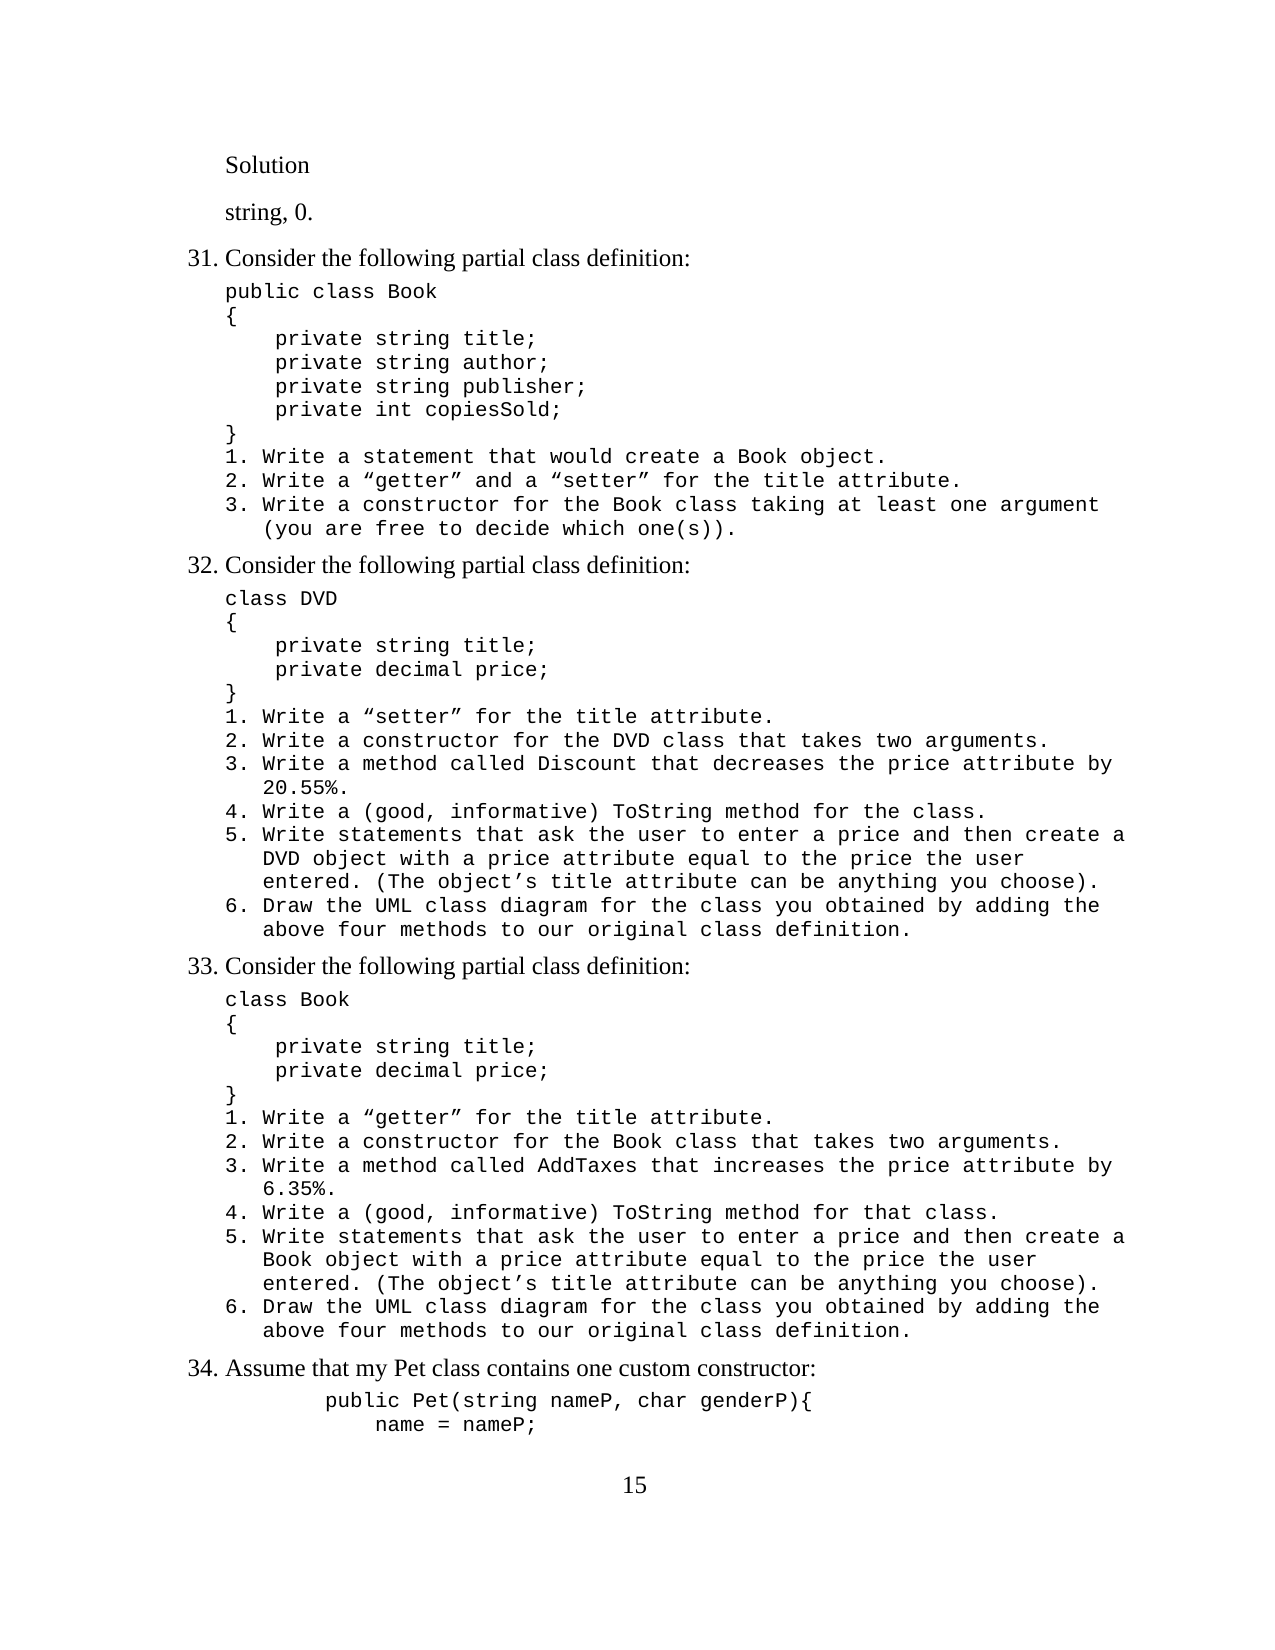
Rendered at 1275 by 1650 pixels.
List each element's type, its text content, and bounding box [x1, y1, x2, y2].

list Assume that my Pet class contains one custom constructor: [187, 1353, 1125, 1382]
list { [187, 611, 1125, 635]
list Solution [187, 150, 1125, 179]
list private string title; [187, 328, 1125, 352]
list Write a statement that would create a Book object. [225, 447, 1125, 470]
list private string title; [187, 635, 1125, 659]
list Write a constructor for the Book class taking at least one argument (you are free to decide which one(s)). [225, 494, 1125, 541]
list Write a (good, informative) ToString method for that class. [225, 1202, 1125, 1226]
list Write a (good, informative) ToString method for the class. [225, 801, 1125, 824]
list Consider the following partial class definition: [187, 243, 1125, 272]
list Write statements that ask the user to enter a price and then create a Book object with a price attribute equal to the price the user entered. (The object’s title attribute can be anything you choose). [225, 1226, 1125, 1297]
list class DVD [187, 588, 1125, 611]
list } [187, 1084, 1125, 1107]
list name = nameP; [187, 1414, 1125, 1438]
list Consider the following partial class definition: [187, 951, 1125, 980]
list Draw the UML class diagram for the class you obtained by adding the above four methods to our original class definition. [225, 1297, 1125, 1344]
list private decimal price; [187, 659, 1125, 682]
list { [187, 1013, 1125, 1036]
list class Book [187, 989, 1125, 1013]
list private int copiesSold; [187, 399, 1125, 423]
list { [187, 305, 1125, 328]
list private string author; [187, 352, 1125, 376]
list string, 0. [187, 197, 1125, 225]
list private string publisher; [187, 376, 1125, 399]
list Write a “getter” for the title attribute. [225, 1107, 1125, 1131]
list private string title; [187, 1036, 1125, 1060]
list Write a “setter” for the title attribute. [225, 706, 1125, 730]
list Consider the following partial class definition: [187, 550, 1125, 579]
list public class Book [187, 281, 1125, 305]
list private decimal price; [187, 1060, 1125, 1084]
list Write statements that ask the user to enter a price and then create a DVD object with a price attribute equal to the price the user entered. (The object’s title attribute can be anything you choose). [225, 824, 1125, 895]
list Write a method called AddTaxes that increases the price attribute by 6.35%. [225, 1155, 1125, 1202]
list Write a method called Discount that decreases the price attribute by 20.55%. [225, 753, 1125, 801]
list Write a “getter” and a “setter” for the title attribute. [225, 470, 1125, 494]
list Write a constructor for the DVD class that takes two arguments. [225, 730, 1125, 753]
list } [187, 682, 1125, 706]
list public Pet(string nameP, char genderP){ [187, 1391, 1125, 1414]
list } [187, 423, 1125, 447]
list Write a constructor for the Book class that takes two arguments. [225, 1131, 1125, 1155]
list Draw the UML class diagram for the class you obtained by adding the above four methods to our original class definition. [225, 895, 1125, 942]
